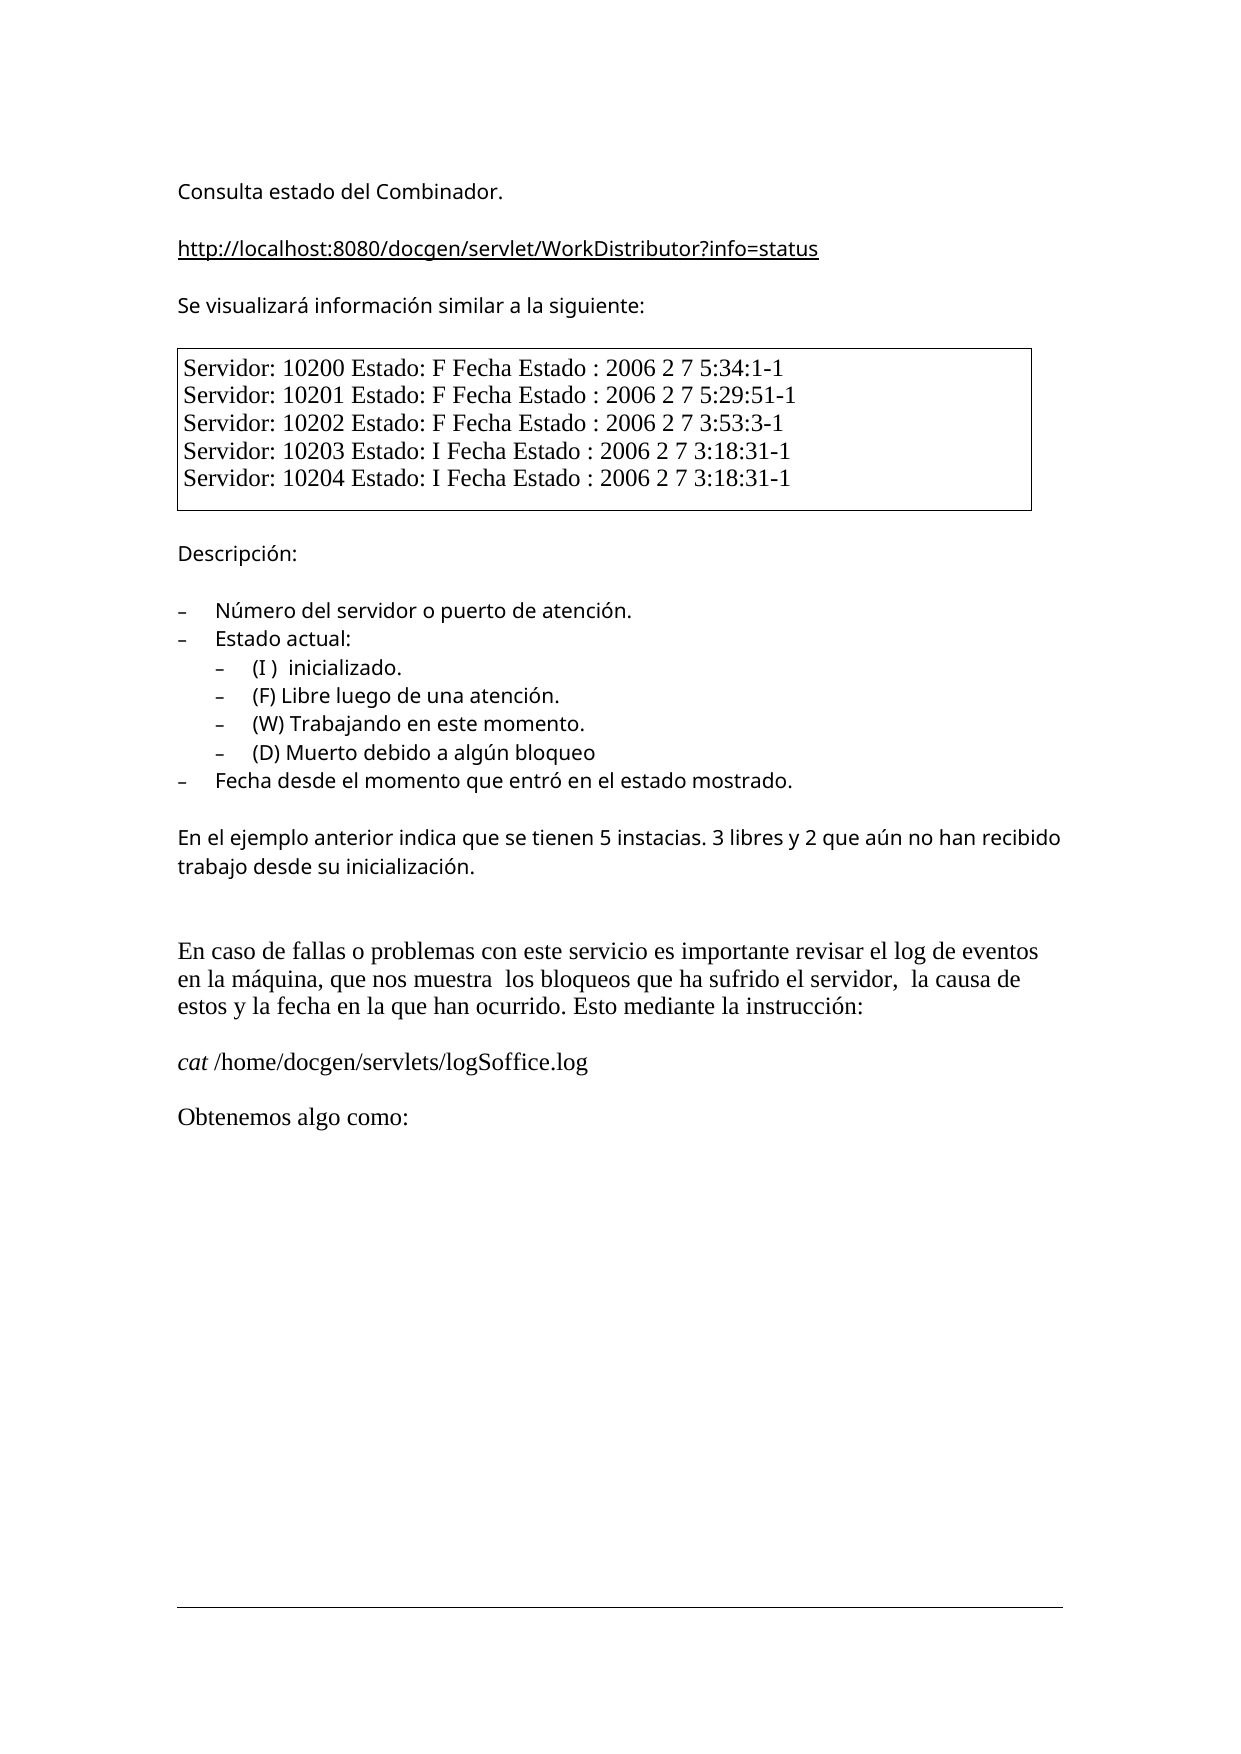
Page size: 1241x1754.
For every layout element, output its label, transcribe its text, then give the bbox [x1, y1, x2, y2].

text http://localhost:8080/docgen/servlet/WorkDistributor?info=status [177, 234, 1063, 262]
text Se visualizará información similar a la siguiente: [177, 291, 1063, 319]
text En caso de fallas o problemas con este servicio es importante revisar el log de eventos en la máquina, que nos muestra los bloqueos que ha sufrido el servidor, la causa de estos y la fecha en la que han ocurrido. Esto mediante la instrucción: [177, 937, 1063, 1020]
list (W) Trabajando en este momento. [215, 709, 1063, 738]
text Obtenemos algo como: [177, 1103, 1063, 1131]
list Fecha desde el momento que entró en el estado mostrado. [177, 766, 1063, 795]
text cat /home/docgen/servlets/logSoffice.log [177, 1048, 1063, 1076]
list Estado actual: [177, 624, 1063, 653]
list Número del servidor o puerto de atención. [177, 596, 1063, 624]
list (D) Muerto debido a algún bloqueo [215, 738, 1063, 766]
list (F) Libre luego de una atención. [215, 681, 1063, 709]
text En el ejemplo anterior indica que se tienen 5 instacias. 3 libres y 2 que aún no han recibido trabajo desde su inicialización. [177, 823, 1063, 880]
text Descripción: [177, 539, 1063, 567]
table_header Servidor: 10200 Estado: F Fecha Estado : 2006 2 7 5:34:1-1 Servidor: 10201 Estado: F Fecha Estado : 2006 2 7 5:29:51-1 Servidor: 10202 Estado: F Fecha Estado : 2006 2 7 3:53:3-1 Servidor: 10203 Estado: I Fecha Estado : 2006 2 7 3:18:31-1 Servidor: 10204 Estado: I Fecha Estado : 2006 2 7 3:18:31-1 [178, 349, 1031, 510]
list (I ) inicializado. [215, 653, 1063, 681]
text Consulta estado del Combinador. [177, 177, 1004, 206]
